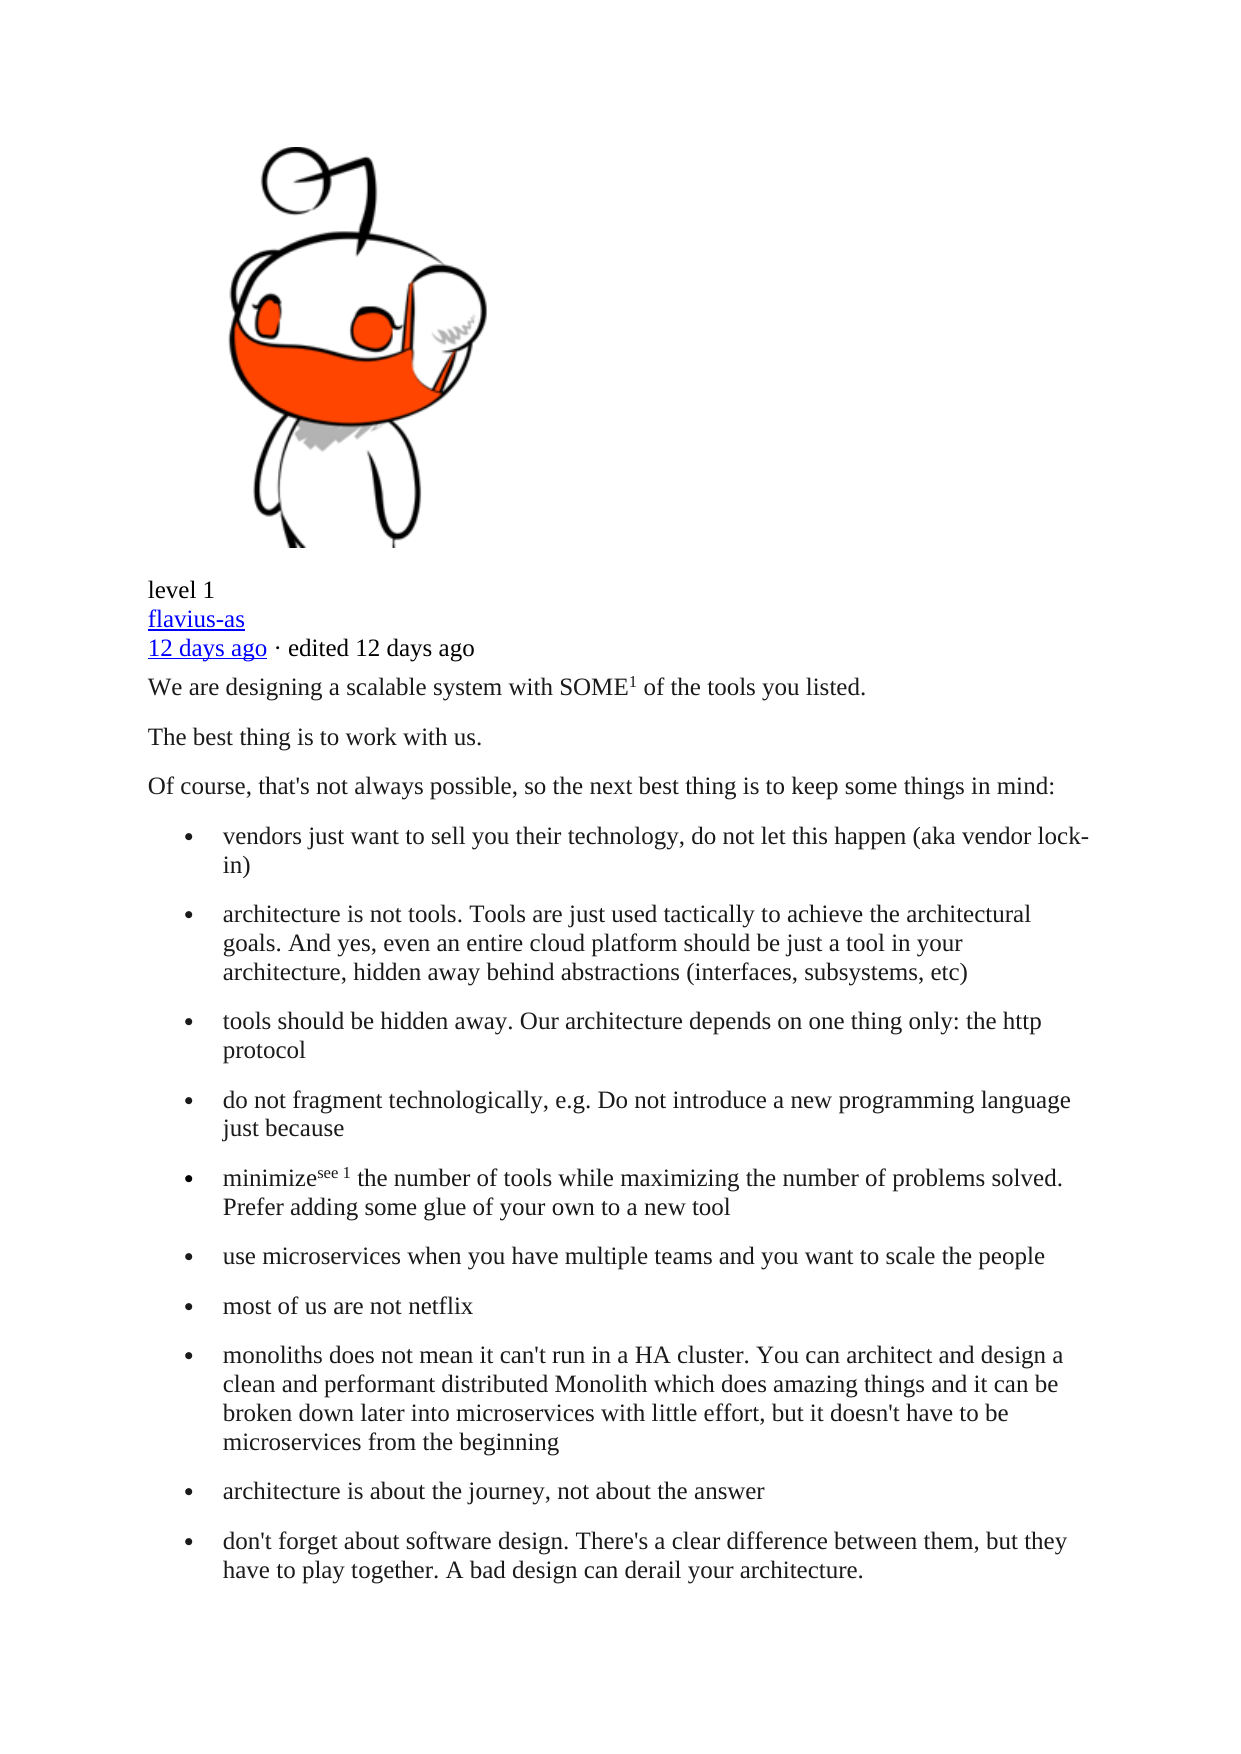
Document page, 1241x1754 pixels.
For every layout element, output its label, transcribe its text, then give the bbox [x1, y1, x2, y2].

list architecture is about the journey, not about the answer [185, 1476, 1093, 1505]
text We are designing a scalable system with SOME1 of the tools you listed. [148, 672, 1093, 701]
text Of course, that's not always possible, so the next best thing is to keep some things in mind: [148, 771, 1093, 800]
list tools should be hidden away. Our architecture depends on one thing only: the http protocol [185, 1006, 1093, 1064]
list monoliths does not mean it can't run in a HA cluster. You can architect and design a clean and performant distributed Monolith which does amazing things and it can be broken down later into microservices with little effort, but it doesn't have to be microservices from the beginning [185, 1341, 1093, 1456]
list minimizesee 1 the number of tools while maximizing the number of problems solved. Prefer adding some glue of your own to a new tool [185, 1163, 1093, 1221]
list vendors just want to sell you their technology, do not let this happen (aka vendor lock-in) [185, 821, 1093, 878]
list architecture is not tools. Tools are just used tactically to achieve the architectural goals. And yes, even an entire cloud platform should be just a tool in your architecture, hidden away behind abstractions (interfaces, subsystems, etc) [185, 899, 1093, 986]
text flavius-as [148, 604, 1093, 633]
list use microservices when you have multiple teams and you want to scale the people [185, 1241, 1093, 1270]
list don't forget about software design. There's a clear difference between them, but they have to play together. A bad design can derail your architecture. [185, 1526, 1093, 1583]
list do not fragment technologically, e.g. Do not introduce a new programming language just because [185, 1085, 1093, 1142]
text 12 days ago · edited 12 days ago [148, 633, 1093, 662]
text The best thing is to work with us. [148, 722, 1093, 751]
text level 1 [148, 576, 1093, 604]
list most of us are not netflix [185, 1291, 1093, 1320]
